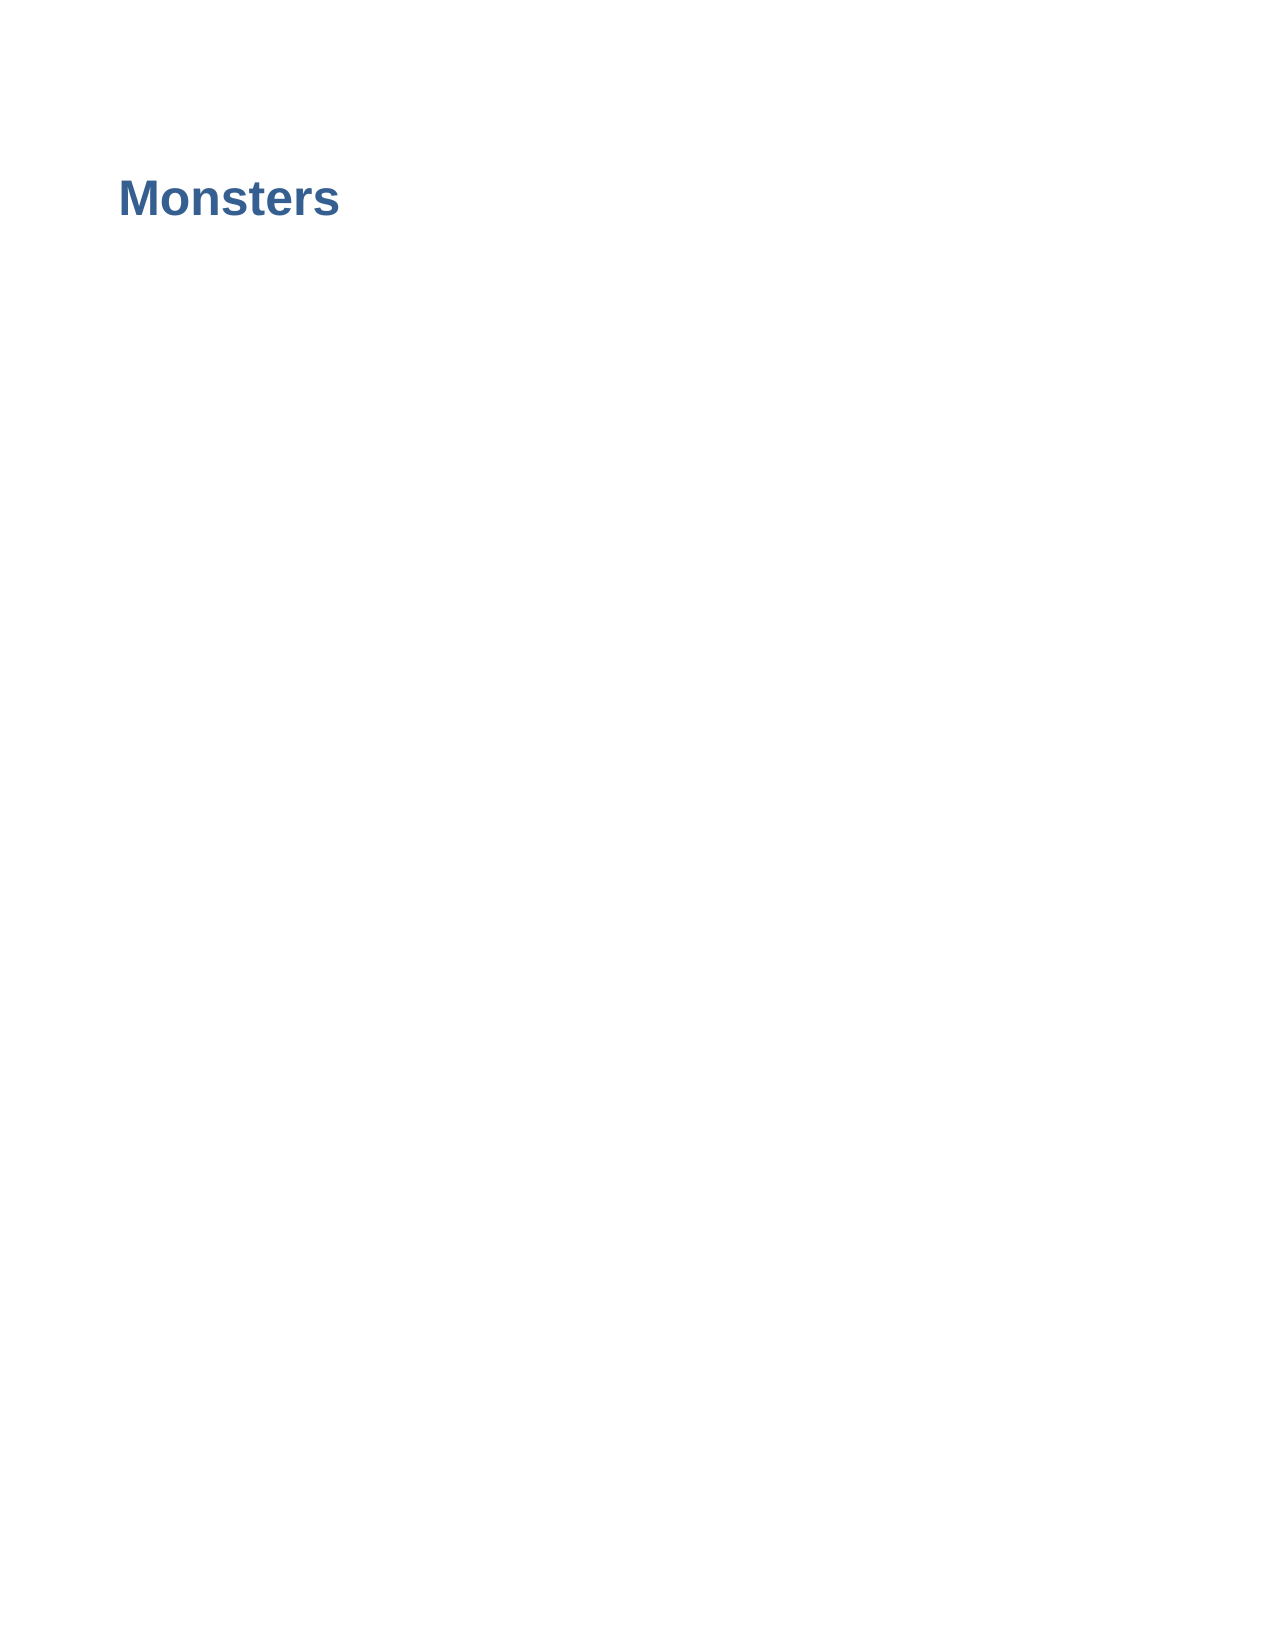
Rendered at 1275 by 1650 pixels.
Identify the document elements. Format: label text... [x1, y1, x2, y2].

text Monsters [118, 168, 1157, 226]
